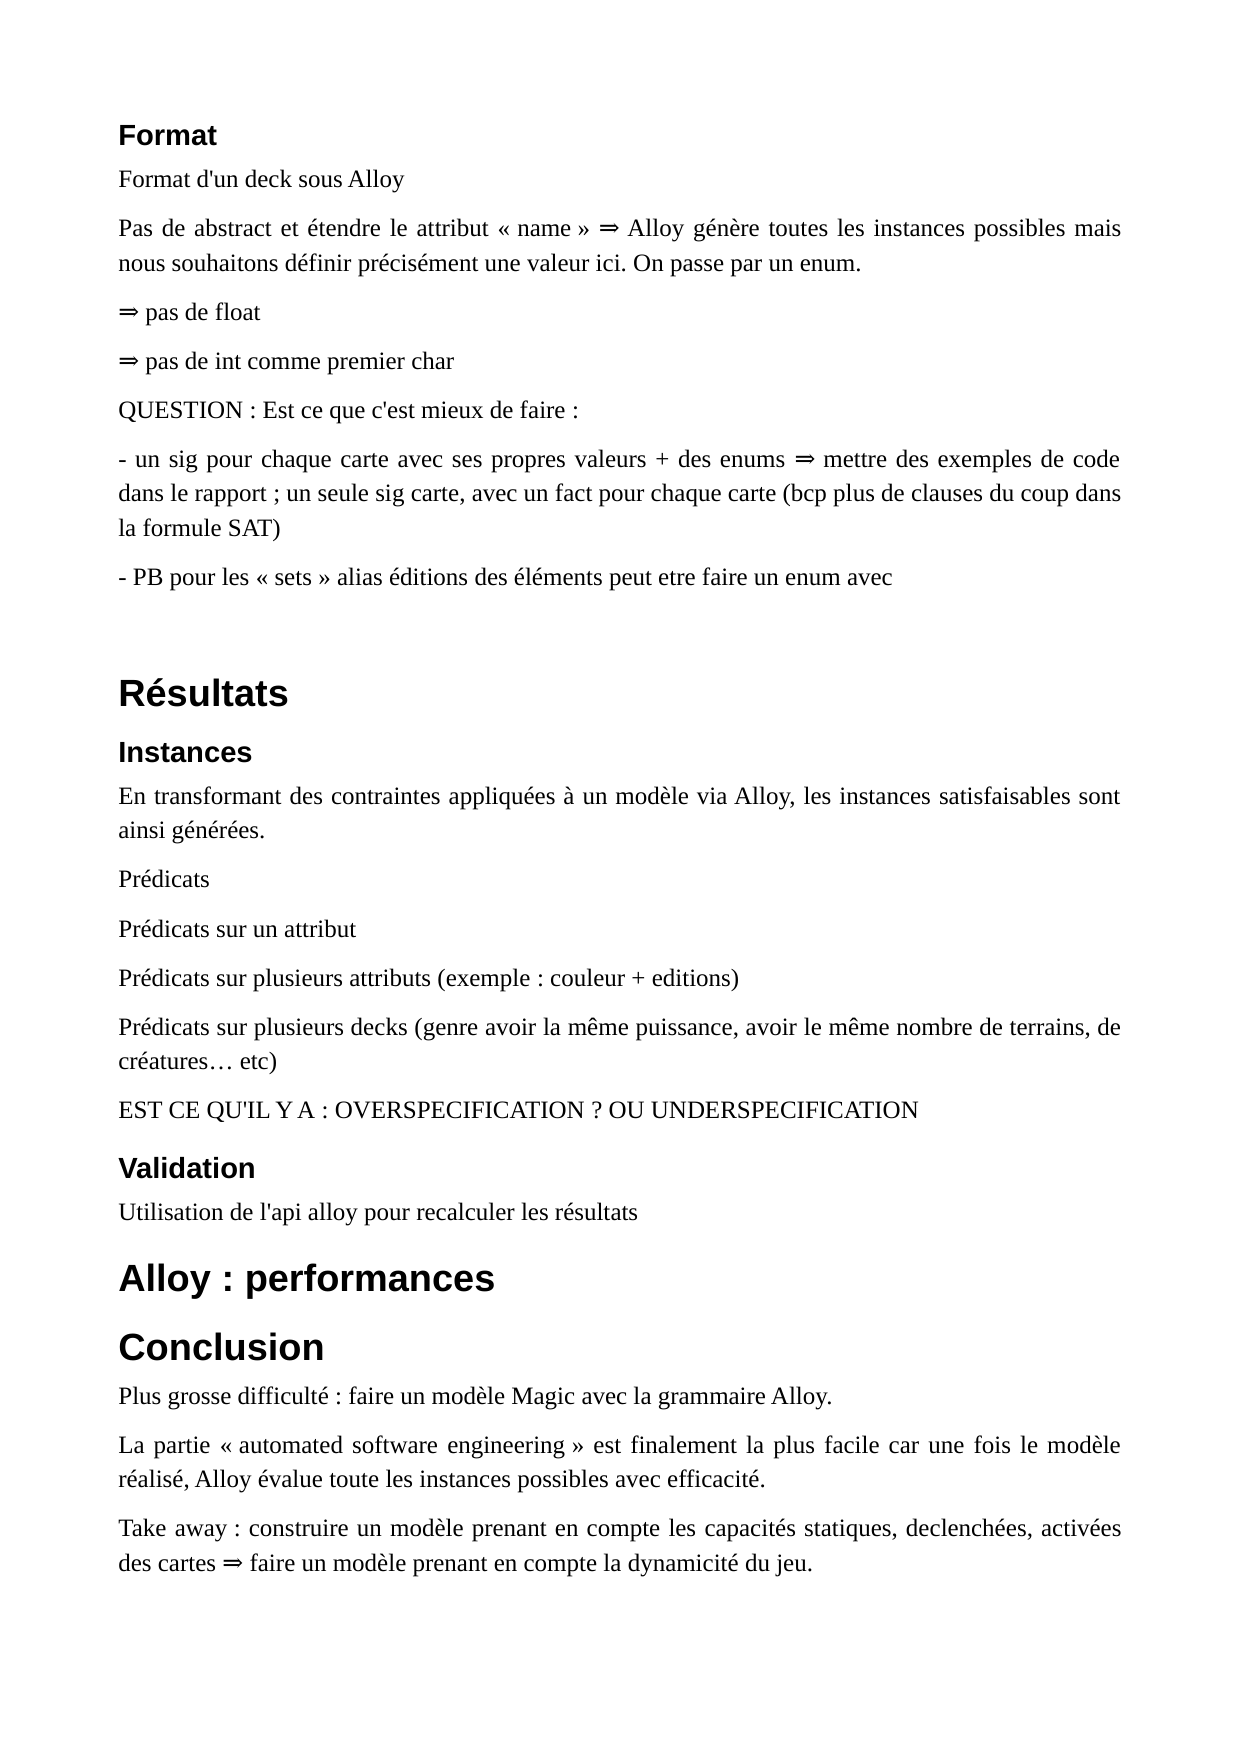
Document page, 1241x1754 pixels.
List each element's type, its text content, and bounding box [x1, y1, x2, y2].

text La partie « automated software engineering » est finalement la plus facile car une fois le modèle réalisé, Alloy évalue toute les instances possibles avec efficacité. [118, 1430, 1122, 1493]
text ⇒ pas de float [118, 297, 1122, 326]
subtitle Alloy : performances [118, 1256, 1122, 1300]
text Prédicats sur plusieurs decks (genre avoir la même puissance, avoir le même nombre de terrains, de créatures… etc) [118, 1012, 1122, 1075]
text Format d'un deck sous Alloy [118, 164, 1122, 193]
text QUESTION : Est ce que c'est mieux de faire : [118, 395, 1122, 424]
subtitle Validation [118, 1151, 1122, 1184]
text - PB pour les « sets » alias éditions des éléments peut etre faire un enum avec [118, 562, 1122, 591]
text En transformant des contraintes appliquées à un modèle via Alloy, les instances satisfaisables sont ainsi générées. [118, 781, 1122, 844]
subtitle Conclusion [118, 1325, 1122, 1368]
text EST CE QU'IL Y A : OVERSPECIFICATION ? OU UNDERSPECIFICATION [118, 1095, 1122, 1124]
subtitle Résultats [118, 671, 1122, 714]
text - un sig pour chaque carte avec ses propres valeurs + des enums ⇒ mettre des exemples de code dans le rapport ; un seule sig carte, avec un fact pour chaque carte (bcp plus de clauses du coup dans la formule SAT) [118, 444, 1122, 542]
text Prédicats sur un attribut [118, 914, 1122, 942]
text Plus grosse difficulté : faire un modèle Magic avec la grammaire Alloy. [118, 1381, 1122, 1410]
text Prédicats [118, 864, 1122, 893]
subtitle Format [118, 118, 1122, 152]
text Pas de abstract et étendre le attribut « name » ⇒ Alloy génère toutes les instances possibles mais nous souhaitons définir précisément une valeur ici. On passe par un enum. [118, 213, 1122, 276]
text Take away : construire un modèle prenant en compte les capacités statiques, declenchées, activées des cartes ⇒ faire un modèle prenant en compte la dynamicité du jeu. [118, 1513, 1122, 1577]
text Prédicats sur plusieurs attributs (exemple : couleur + editions) [118, 963, 1122, 991]
text ⇒ pas de int comme premier char [118, 346, 1122, 374]
subtitle Instances [118, 735, 1122, 768]
text Utilisation de l'api alloy pour recalculer les résultats [118, 1197, 1122, 1225]
